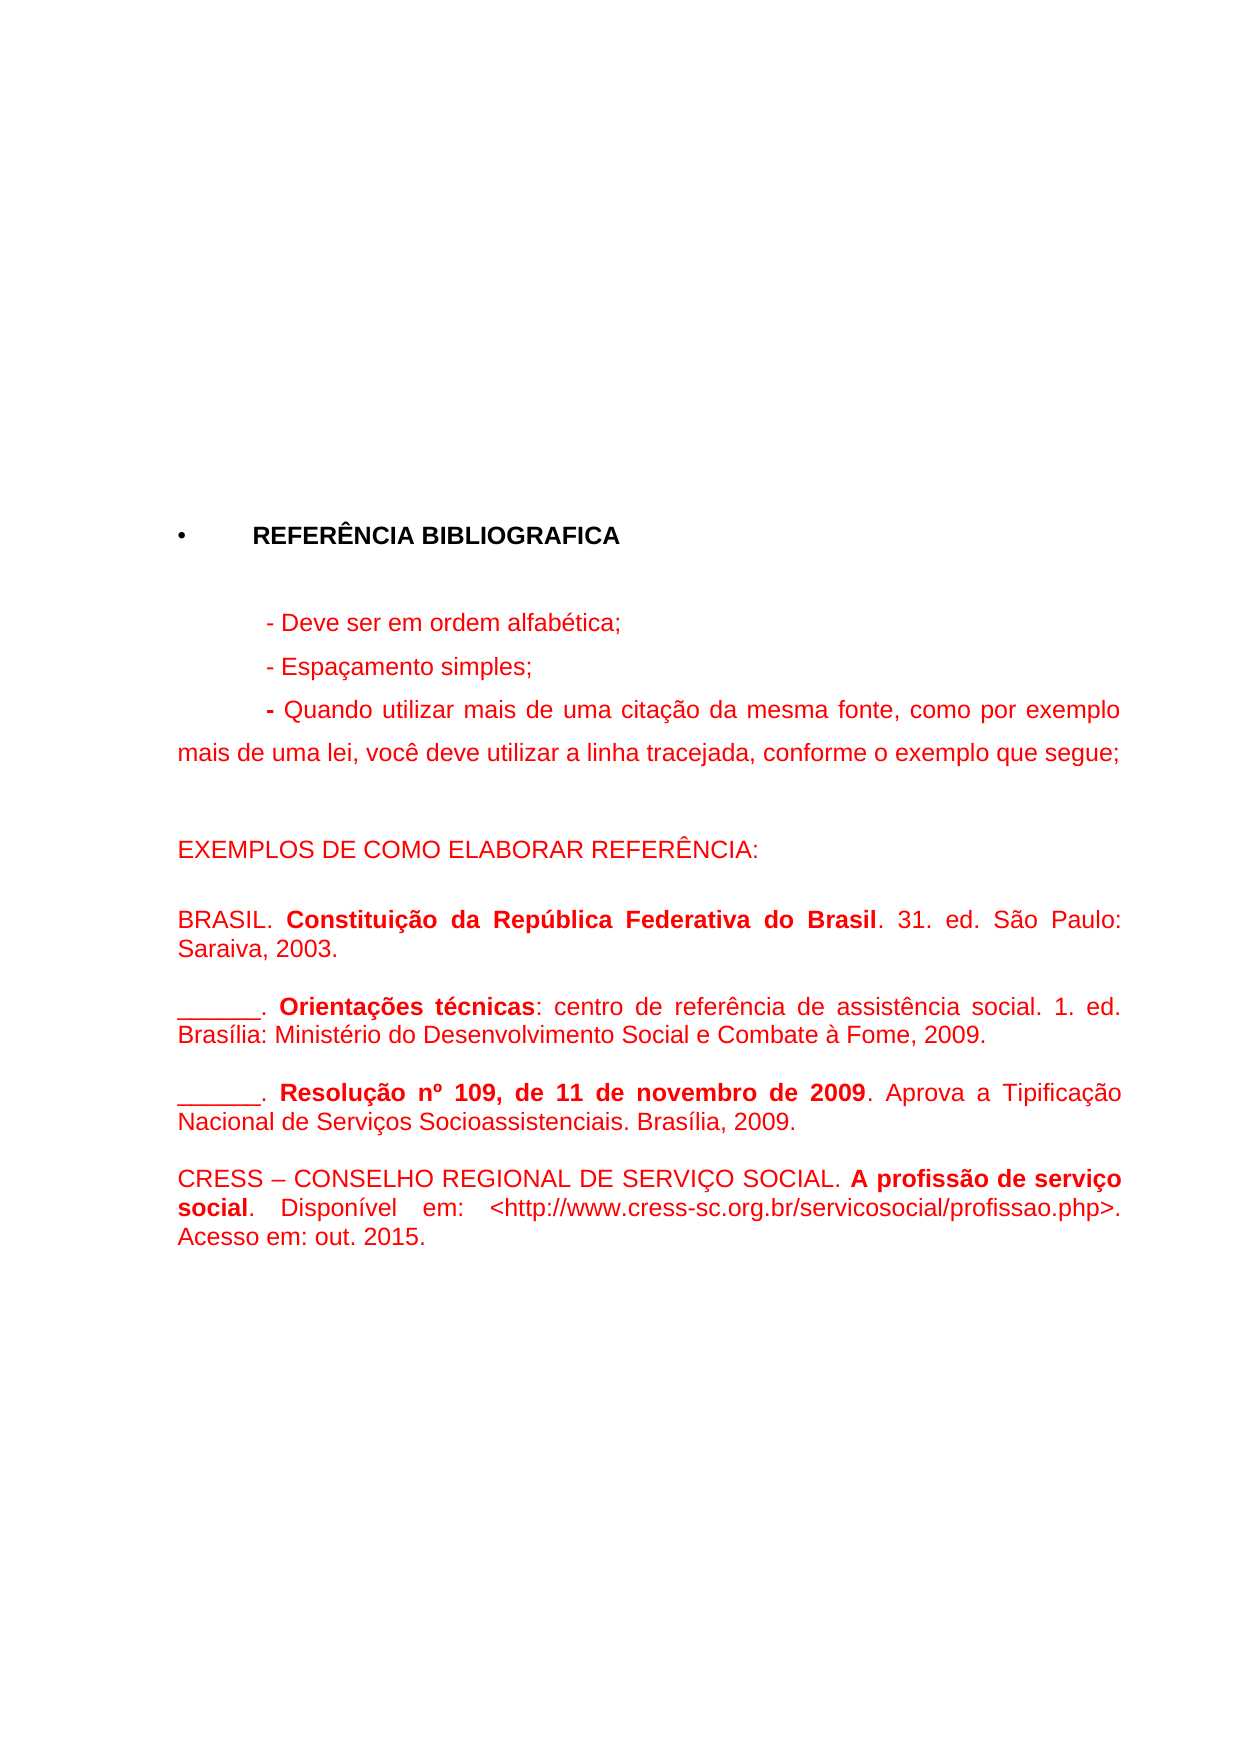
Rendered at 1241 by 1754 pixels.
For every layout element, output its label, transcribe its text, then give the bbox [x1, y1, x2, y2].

text CRESS – CONSELHO REGIONAL DE SERVIÇO SOCIAL. A profissão de serviço social. Disponível em: <http://www.cress-sc.org.br/servicosocial/profissao.php>. Acesso em: out. 2015. [177, 1164, 1122, 1250]
list - Deve ser em ordem alfabética; [177, 608, 1122, 637]
subtitle REFERÊNCIA BIBLIOGRAFICA [177, 521, 1122, 550]
list - Quando utilizar mais de uma citação da mesma fonte, como por exemplo mais de uma lei, você deve utilizar a linha tracejada, conforme o exemplo que segue; [177, 694, 1122, 766]
text ______. Orientações técnicas: centro de referência de assistência social. 1. ed. Brasília: Ministério do Desenvolvimento Social e Combate à Fome, 2009. [177, 991, 1122, 1049]
text EXEMPLOS DE COMO ELABORAR REFERÊNCIA: [177, 835, 1122, 863]
text BRASIL. Constituição da República Federativa do Brasil. 31. ed. São Paulo: Saraiva, 2003. [177, 905, 1122, 963]
text ______. Resolução nº 109, de 11 de novembro de 2009. Aprova a Tipificação Nacional de Serviços Socioassistenciais. Brasília, 2009. [177, 1078, 1122, 1135]
list - Espaçamento simples; [177, 651, 1122, 680]
